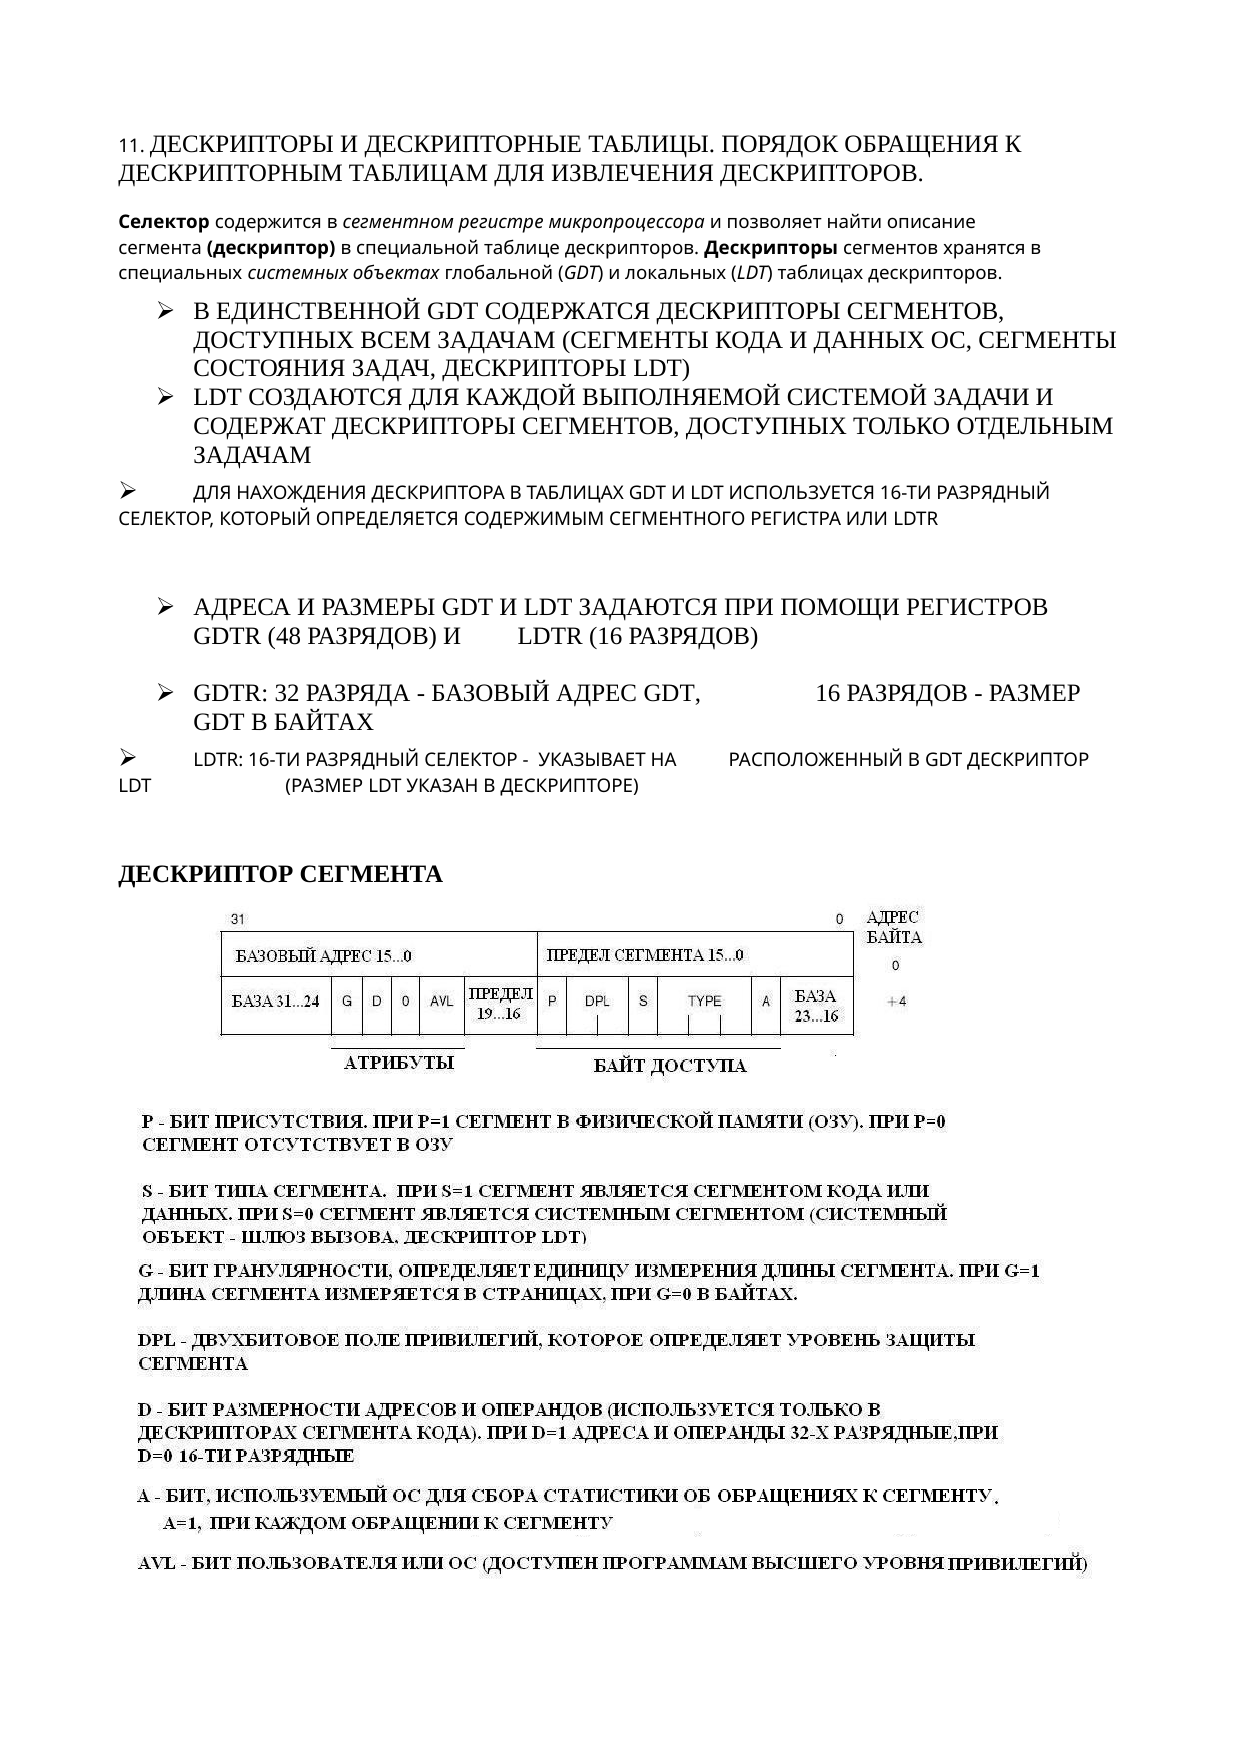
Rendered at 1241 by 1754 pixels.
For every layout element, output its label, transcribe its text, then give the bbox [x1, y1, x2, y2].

list ДЛЯ НАХОЖДЕНИЯ ДЕСКРИПТОРА В ТАБЛИЦАХ GDT И LDT ИСПОЛЬЗУЕТСЯ 16-ТИ РАЗРЯДНЫЙ СЕЛЕКТОР, КОТОРЫЙ ОПРЕДЕЛЯЕТСЯ СОДЕРЖИМЫМ СЕГМЕНТНОГО РЕГИСТРА ИЛИ LDTR [118, 479, 1122, 530]
list GDTR: 32 РАЗРЯДА - БАЗОВЫЙ АДРЕС GDT, 16 РАЗРЯДОВ - РАЗМЕР GDT В БАЙТАХ [156, 678, 1122, 736]
text 11. ДЕСКРИПТОРЫ И ДЕСКРИПТОРНЫЕ ТАБЛИЦЫ. ПОРЯДОК ОБРАЩЕНИЯ К ДЕСКРИПТОРНЫМ ТАБЛИЦАМ ДЛЯ ИЗВЛЕЧЕНИЯ ДЕСКРИПТОРОВ. [118, 129, 1122, 187]
list В ЕДИНСТВЕННОЙ GDT СОДЕРЖАТСЯ ДЕСКРИПТОРЫ СЕГМЕНТОВ, ДОСТУПНЫХ ВСЕМ ЗАДАЧАМ (СЕГМЕНТЫ КОДА И ДАННЫХ ОС, СЕГМЕНТЫ СОСТОЯНИЯ ЗАДАЧ, ДЕСКРИПТОРЫ LDT) [156, 296, 1122, 382]
list LDT СОЗДАЮТСЯ ДЛЯ КАЖДОЙ ВЫПОЛНЯЕМОЙ СИСТЕМОЙ ЗАДАЧИ И СОДЕРЖАТ ДЕСКРИПТОРЫ СЕГМЕНТОВ, ДОСТУПНЫХ ТОЛЬКО ОТДЕЛЬНЫМ ЗАДАЧАМ [156, 382, 1122, 468]
list LDTR: 16-ТИ РАЗРЯДНЫЙ СЕЛЕКТОР - УКАЗЫВАЕТ НА РАСПОЛОЖЕННЫЙ В GDT ДЕСКРИПТОР LDT (РАЗМЕР LDT УКАЗАН В ДЕСКРИПТОРЕ) [118, 747, 1122, 798]
text Селектор содержится в сегментном регистре микропроцессора и позволяет найти описание сегмента (дескриптор) в специальной таблице дескрипторов. Дескрипторы сегментов хранятся в специальных системных объектах глобальной (GDT) и локальных (LDT) таблицах дескрипторов. [118, 208, 1122, 285]
picture [118, 898, 1093, 1594]
list АДРЕСА И РАЗМЕРЫ GDT И LDT ЗАДАЮТСЯ ПРИ ПОМОЩИ РЕГИСТРОВ GDTR (48 РАЗРЯДОВ) И LDTR (16 РАЗРЯДОВ) [156, 592, 1122, 649]
text ДЕСКРИПТОР СЕГМЕНТА [118, 859, 1122, 888]
